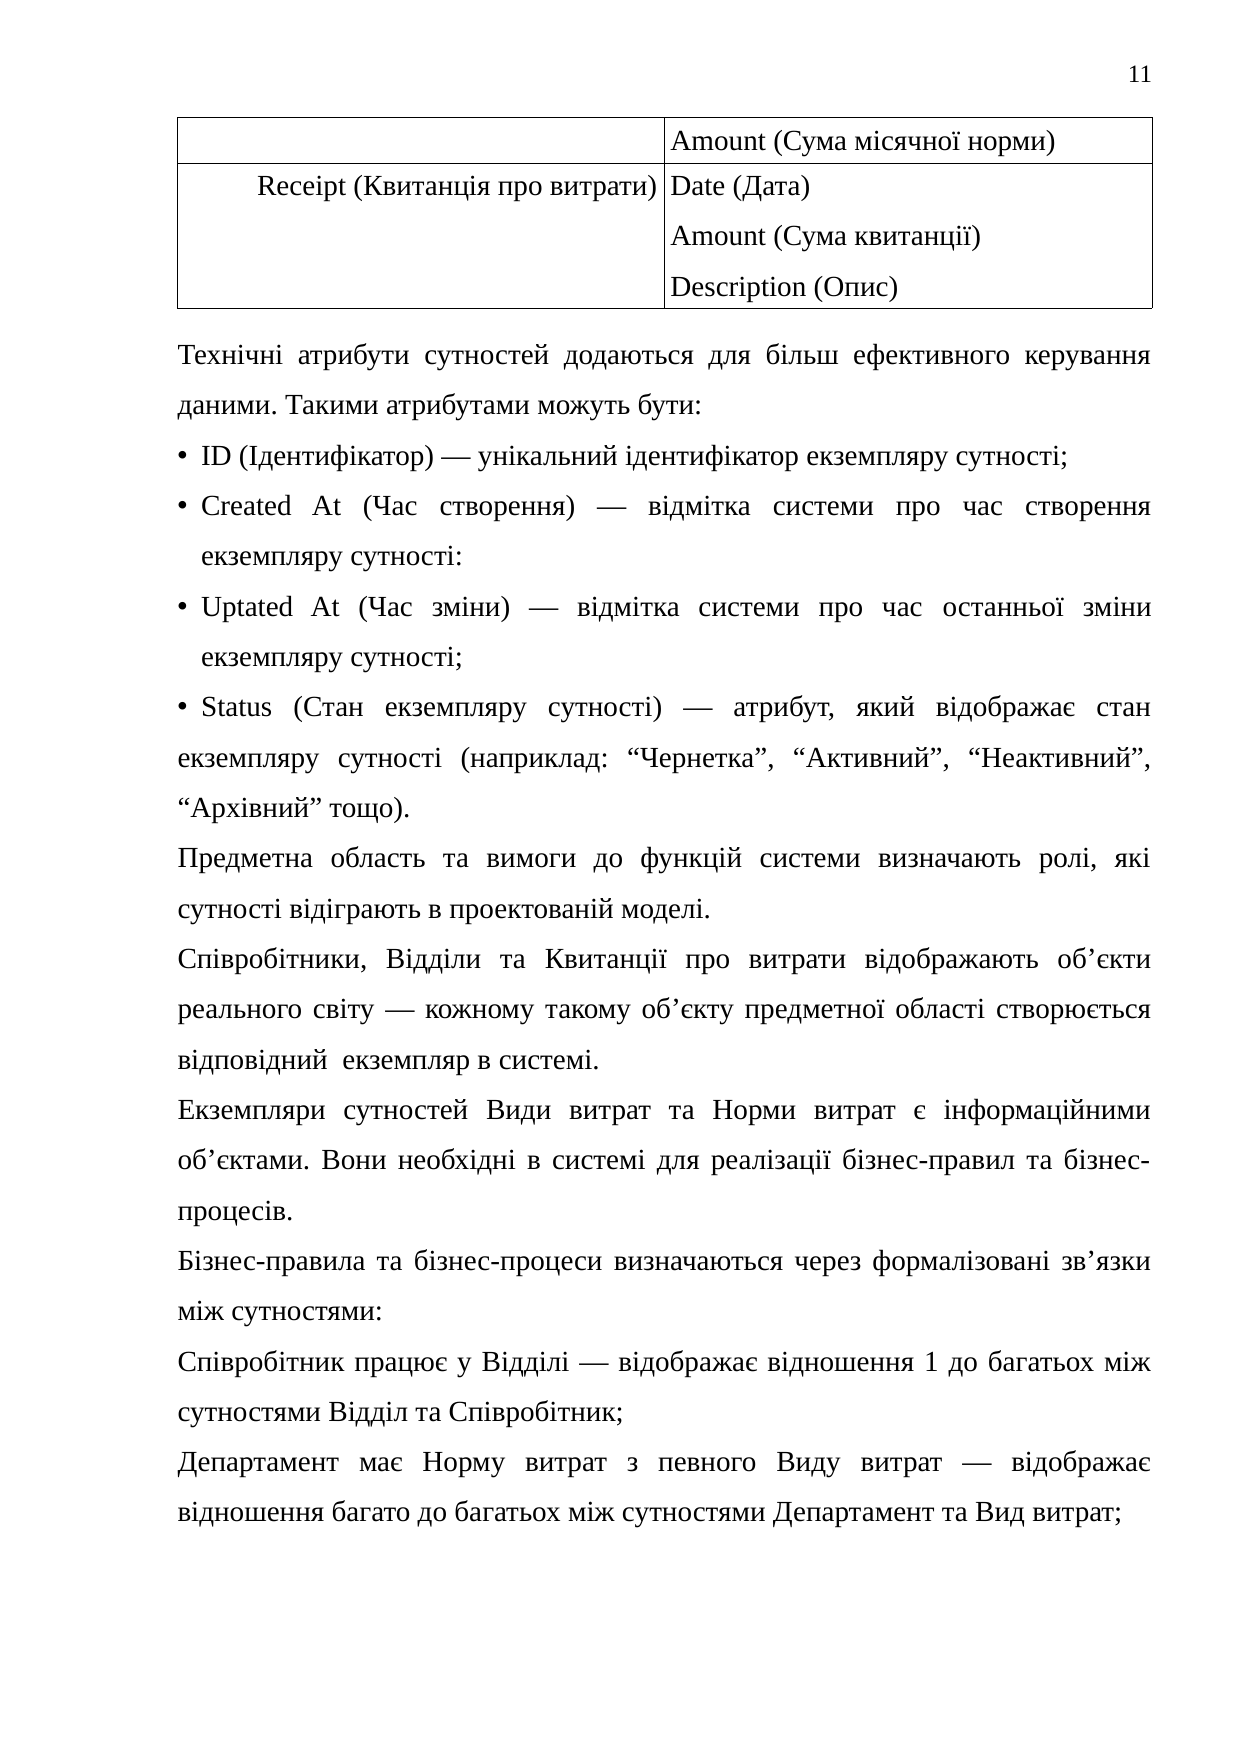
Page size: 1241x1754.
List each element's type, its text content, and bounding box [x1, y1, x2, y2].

table_cell Amount (Сума місячної норми) [665, 118, 1152, 162]
text Бізнес-правила та бізнес-процеси визначаються через формалізовані зв’язки між сутностями: [177, 1243, 1152, 1327]
list ID (Ідентифікатор) — унікальний ідентифікатор екземпляру сутності; [177, 438, 1152, 471]
text Предметна область та вимоги до функцій системи визначають ролі, які сутності відіграють в проектованій моделі. [177, 841, 1152, 924]
text Технічні атрибути сутностей додаються для більш ефективного керування даними. Такими атрибутами можуть бути: [177, 337, 1152, 421]
table_cell Date (Дата) Amount (Сума квитанції) Description (Опис) [665, 164, 1152, 308]
text Співробітники, Відділи та Квитанції про витрати відображають об’єкти реального світу — кожному такому об’єкту предметної області створюється відповідний екземпляр в системі. [177, 941, 1152, 1075]
list Status (Стан екземпляру сутності) — атрибут, який відображає стан екземпляру сутності (наприклад: “Чернетка”, “Активний”, “Неактивний”, “Архівний” тощо). [177, 689, 1152, 824]
text Співробітник працює у Відділі — відображає відношення 1 до багатьох між сутностями Відділ та Співробітник; [177, 1344, 1152, 1427]
list Uptated At (Час зміни) — відмітка системи про час останньої зміни екземпляру сутності; [177, 589, 1152, 673]
table_cell [178, 118, 664, 162]
text Департамент має Норму витрат з певного Виду витрат — відображає відношення багато до багатьох між сутностями Департамент та Вид витрат; [177, 1444, 1152, 1528]
text Екземпляри сутностей Види витрат та Норми витрат є інформаційними об’єктами. Вони необхідні в системі для реалізації бізнес-правил та бізнес-процесів. [177, 1092, 1152, 1226]
table_cell Receipt (Квитанція про витрати) [178, 164, 664, 308]
list Created At (Час створення) — відмітка системи про час створення екземпляру сутності: [177, 488, 1152, 572]
